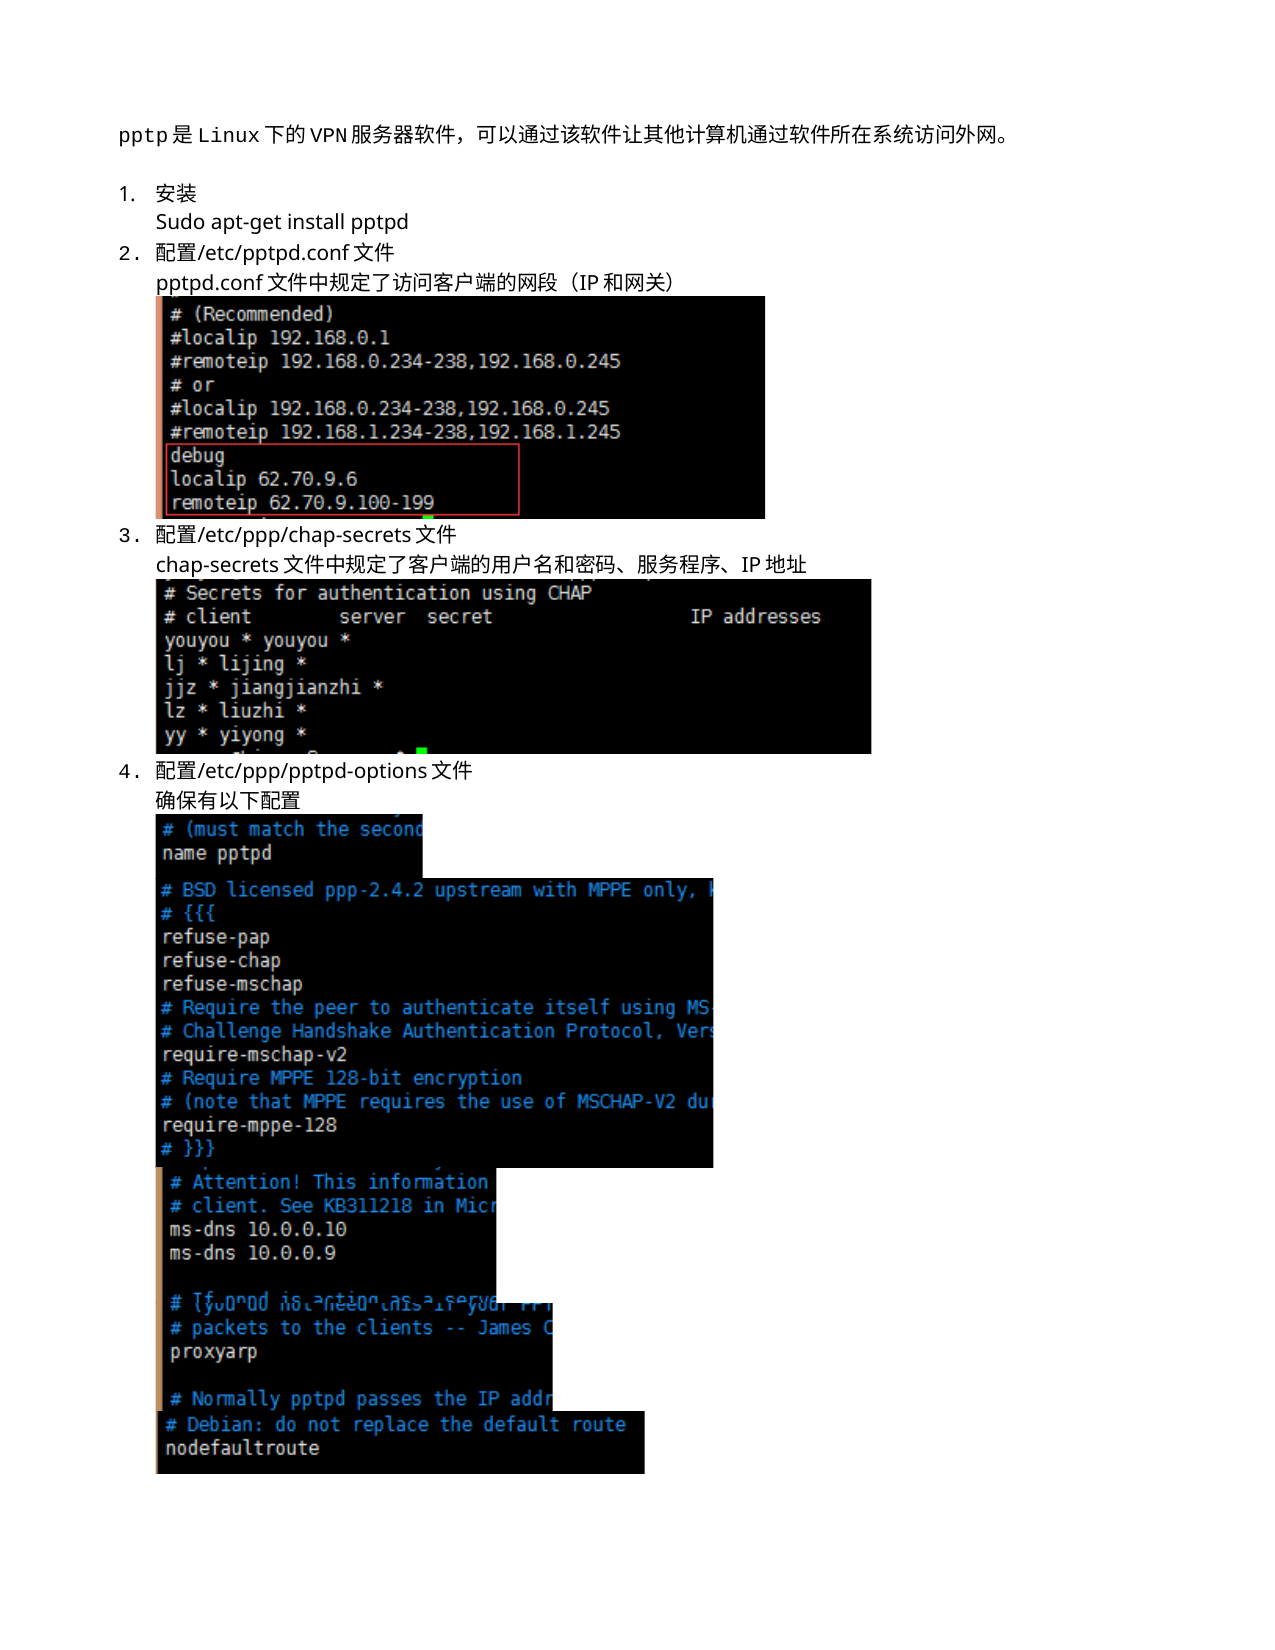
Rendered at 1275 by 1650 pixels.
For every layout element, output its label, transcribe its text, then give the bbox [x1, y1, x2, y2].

text pptpd.conf文件中规定了访问客户端的网段（IP和网关） [156, 266, 1157, 296]
list 安装 [118, 177, 1157, 207]
list 配置/etc/ppp/chap-secrets文件 [118, 518, 1157, 549]
text 确保有以下配置 [156, 784, 1157, 815]
text chap-secrets文件中规定了客户端的用户名和密码、服务程序、IP地址 [156, 549, 1157, 579]
list 配置/etc/ppp/pptpd-options文件 [118, 754, 1157, 784]
text pptp是Linux下的VPN服务器软件，可以通过该软件让其他计算机通过软件所在系统访问外网。 [118, 118, 1157, 148]
text Sudo apt-get install pptpd [156, 207, 1157, 236]
list 配置/etc/pptpd.conf文件 [118, 236, 1157, 266]
